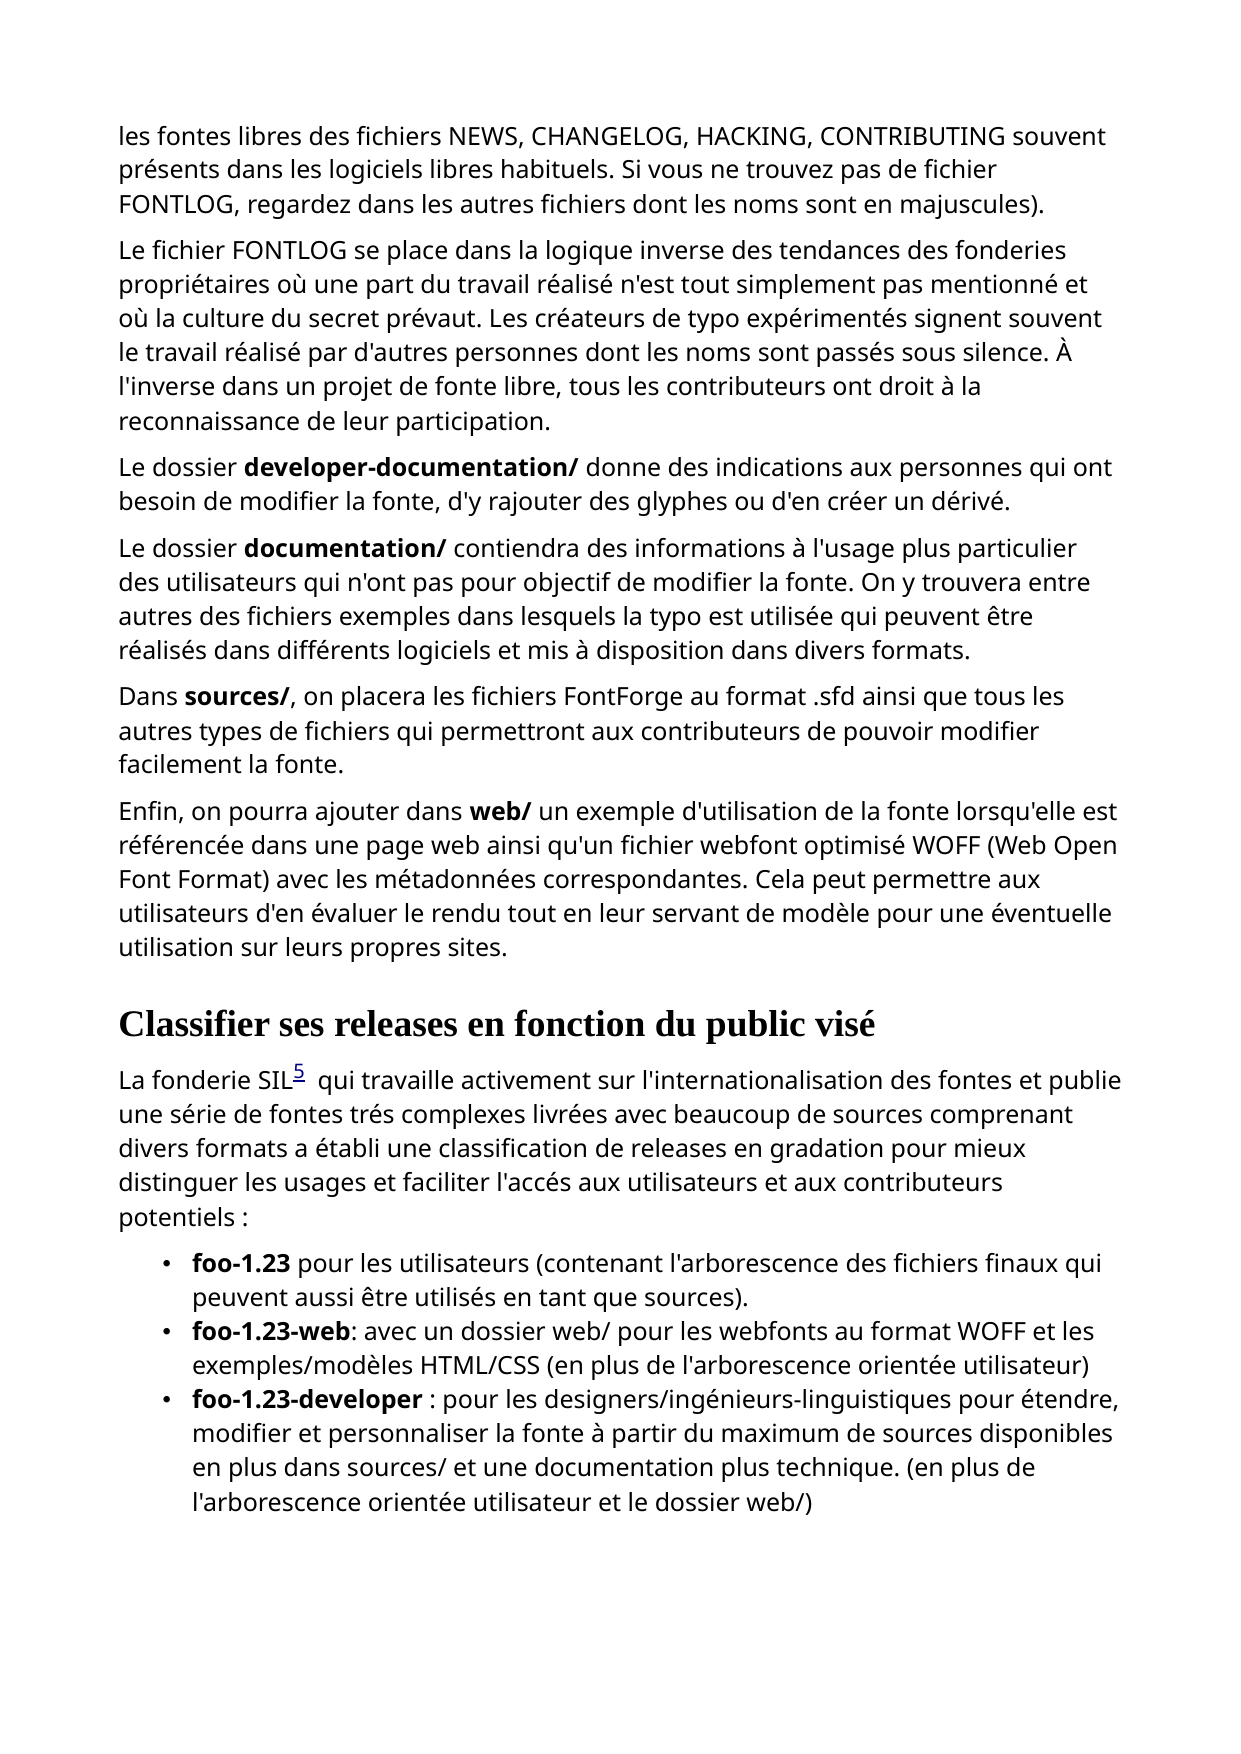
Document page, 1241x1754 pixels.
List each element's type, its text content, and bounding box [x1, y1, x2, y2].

list foo-1.23-web: avec un dossier web/ pour les webfonts au format WOFF et les exemples/modèles HTML/CSS (en plus de l'arborescence orientée utilisateur) [162, 1314, 1122, 1382]
list foo-1.23 pour les utilisateurs (contenant l'arborescence des fichiers finaux qui peuvent aussi être utilisés en tant que sources). [162, 1246, 1122, 1314]
text Le dossier developer-documentation/ donne des indications aux personnes qui ont besoin de modifier la fonte, d'y rajouter des glyphes ou d'en créer un dérivé. [118, 450, 1122, 518]
text Le fichier FONTLOG se place dans la logique inverse des tendances des fonderies propriétaires où une part du travail réalisé n'est tout simplement pas mentionné et où la culture du secret prévaut. Les créateurs de typo expérimentés signent souvent le travail réalisé par d'autres personnes dont les noms sont passés sous silence. À l'inverse dans un projet de fonte libre, tous les contributeurs ont droit à la reconnaissance de leur participation. [118, 233, 1122, 437]
text Enfin, on pourra ajouter dans web/ un exemple d'utilisation de la fonte lorsqu'elle est référencée dans une page web ainsi qu'un fichier webfont optimisé WOFF (Web Open Font Format) avec les métadonnées correspondantes. Cela peut permettre aux utilisateurs d'en évaluer le rendu tout en leur servant de modèle pour une éventuelle utilisation sur leurs propres sites. [118, 794, 1122, 964]
list foo-1.23-developer : pour les designers/ingénieurs-linguistiques pour étendre, modifier et personnaliser la fonte à partir du maximum de sources disponibles en plus dans sources/ et une documentation plus technique. (en plus de l'arborescence orientée utilisateur et le dossier web/) [162, 1382, 1122, 1518]
text Le dossier documentation/ contiendra des informations à l'usage plus particulier des utilisateurs qui n'ont pas pour objectif de modifier la fonte. On y trouvera entre autres des fichiers exemples dans lesquels la typo est utilisée qui peuvent être réalisés dans différents logiciels et mis à disposition dans divers formats. [118, 530, 1122, 667]
text les fontes libres des fichiers NEWS, CHANGELOG, HACKING, CONTRIBUTING souvent présents dans les logiciels libres habituels. Si vous ne trouvez pas de fichier FONTLOG, regardez dans les autres fichiers dont les noms sont en majuscules). [118, 118, 1122, 220]
text Dans sources/, on placera les fichiers FontForge au format .sfd ainsi que tous les autres types de fichiers qui permettront aux contributeurs de pouvoir modifier facilement la fonte. [118, 679, 1122, 781]
text La fonderie SIL5 qui travaille activement sur l'internationalisation des fontes et publie une série de fontes trés complexes livrées avec beaucoup de sources comprenant divers formats a établi une classification de releases en gradation pour mieux distinguer les usages et faciliter l'accés aux utilisateurs et aux contributeurs potentiels : [118, 1057, 1122, 1233]
subtitle Classifier ses releases en fonction du public visé [118, 1002, 1122, 1045]
